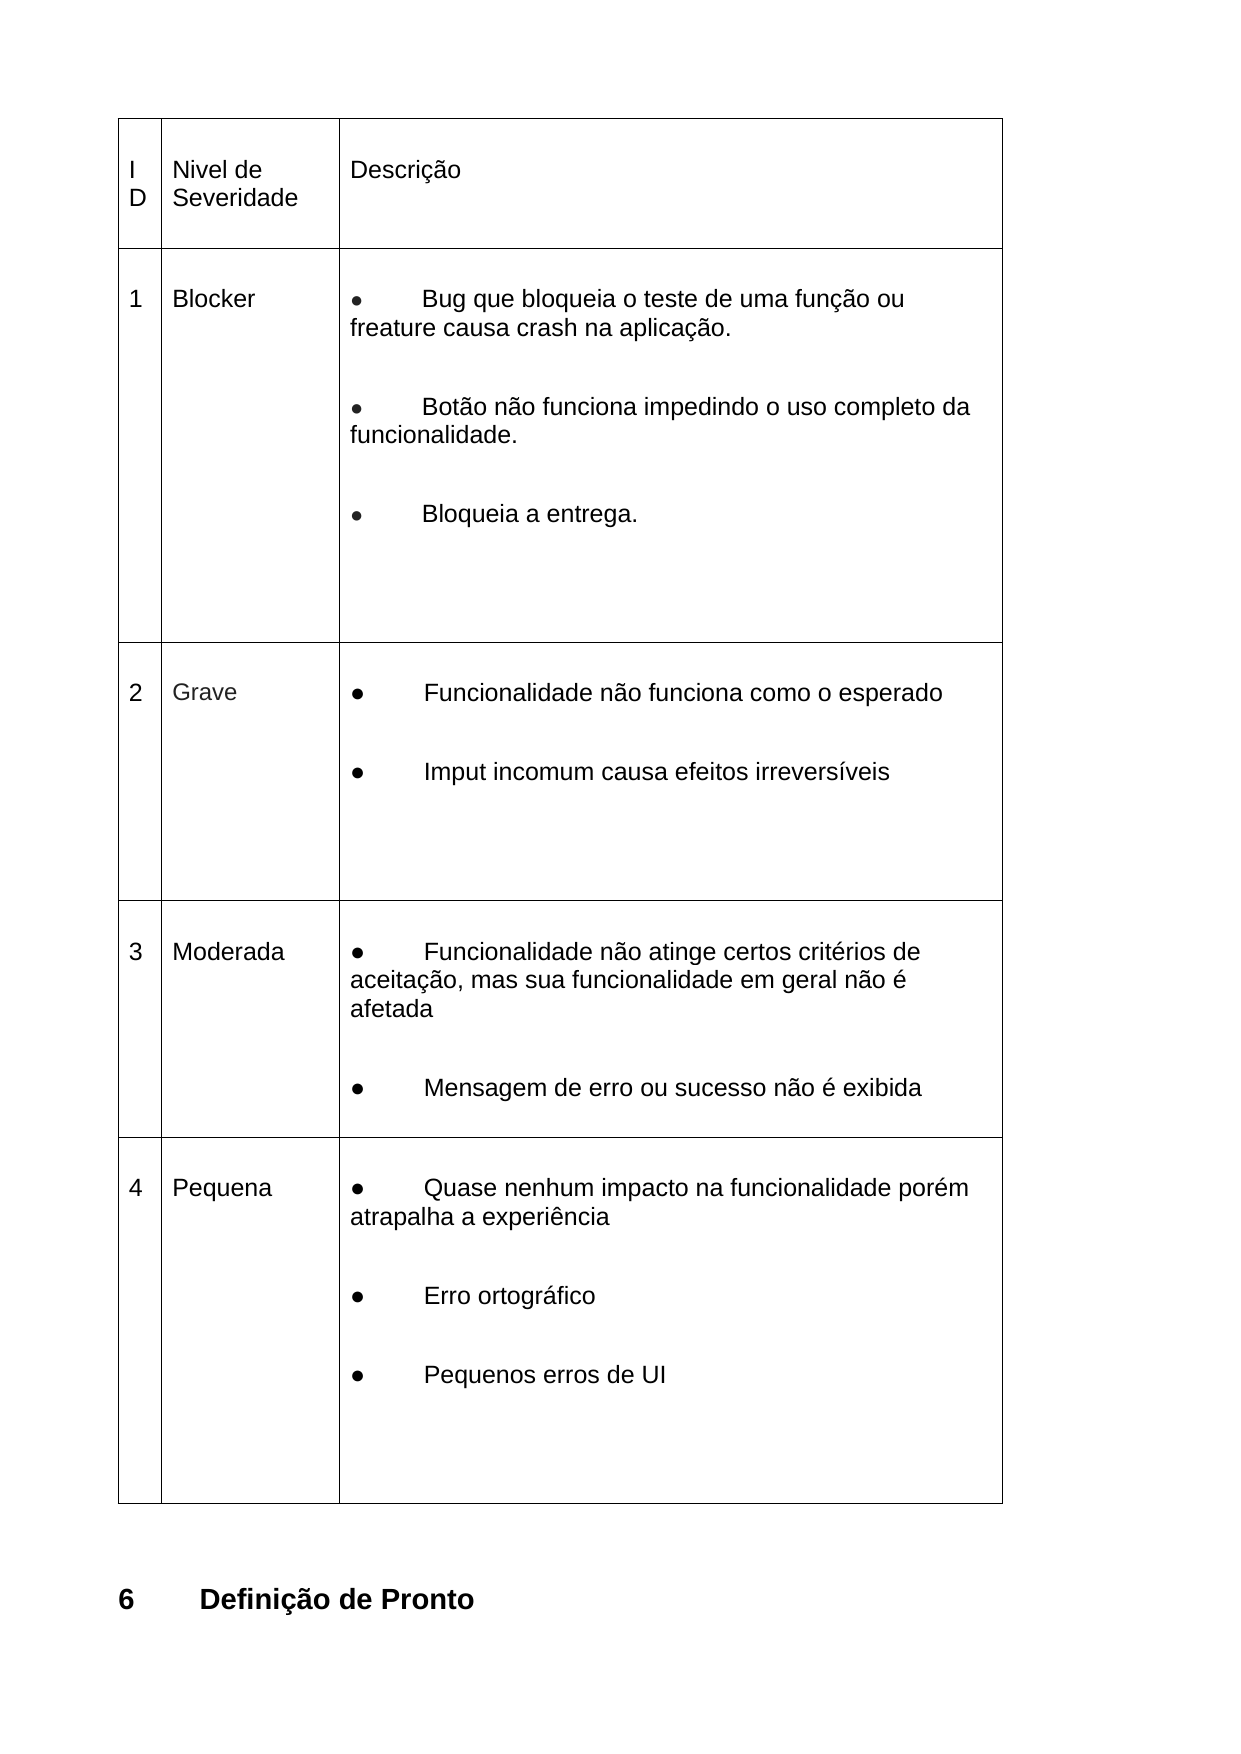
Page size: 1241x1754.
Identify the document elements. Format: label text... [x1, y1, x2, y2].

table_cell Moderada [162, 901, 339, 1137]
table_cell 4 [119, 1138, 161, 1502]
table_cell 1 [119, 249, 161, 642]
table_cell ● Funcionalidade não atinge certos critérios de aceitação, mas sua funcionalidade em geral não é afetada ● Mensagem de erro ou sucesso não é exibida [340, 901, 1002, 1137]
table_header Nivel de Severidade [162, 119, 339, 247]
text 6 Definição de Pronto [118, 1582, 1122, 1616]
table_header Descrição [340, 119, 1002, 247]
table_cell Blocker [162, 249, 339, 642]
table_cell ● Funcionalidade não funciona como o esperado ● Imput incomum causa efeitos irreversíveis [340, 643, 1002, 900]
table_cell ● Quase nenhum impacto na funcionalidade porém atrapalha a experiência ● Erro ortográfico ● Pequenos erros de UI [340, 1138, 1002, 1502]
table_header ID [119, 119, 161, 247]
table_cell Pequena [162, 1138, 339, 1502]
table_cell 3 [119, 901, 161, 1137]
table_cell 2 [119, 643, 161, 900]
table_cell Grave [162, 643, 339, 900]
table_cell ● Bug que bloqueia o teste de uma função ou freature causa crash na aplicação. ● Botão não funciona impedindo o uso completo da funcionalidade. ● Bloqueia a entrega. [340, 249, 1002, 642]
